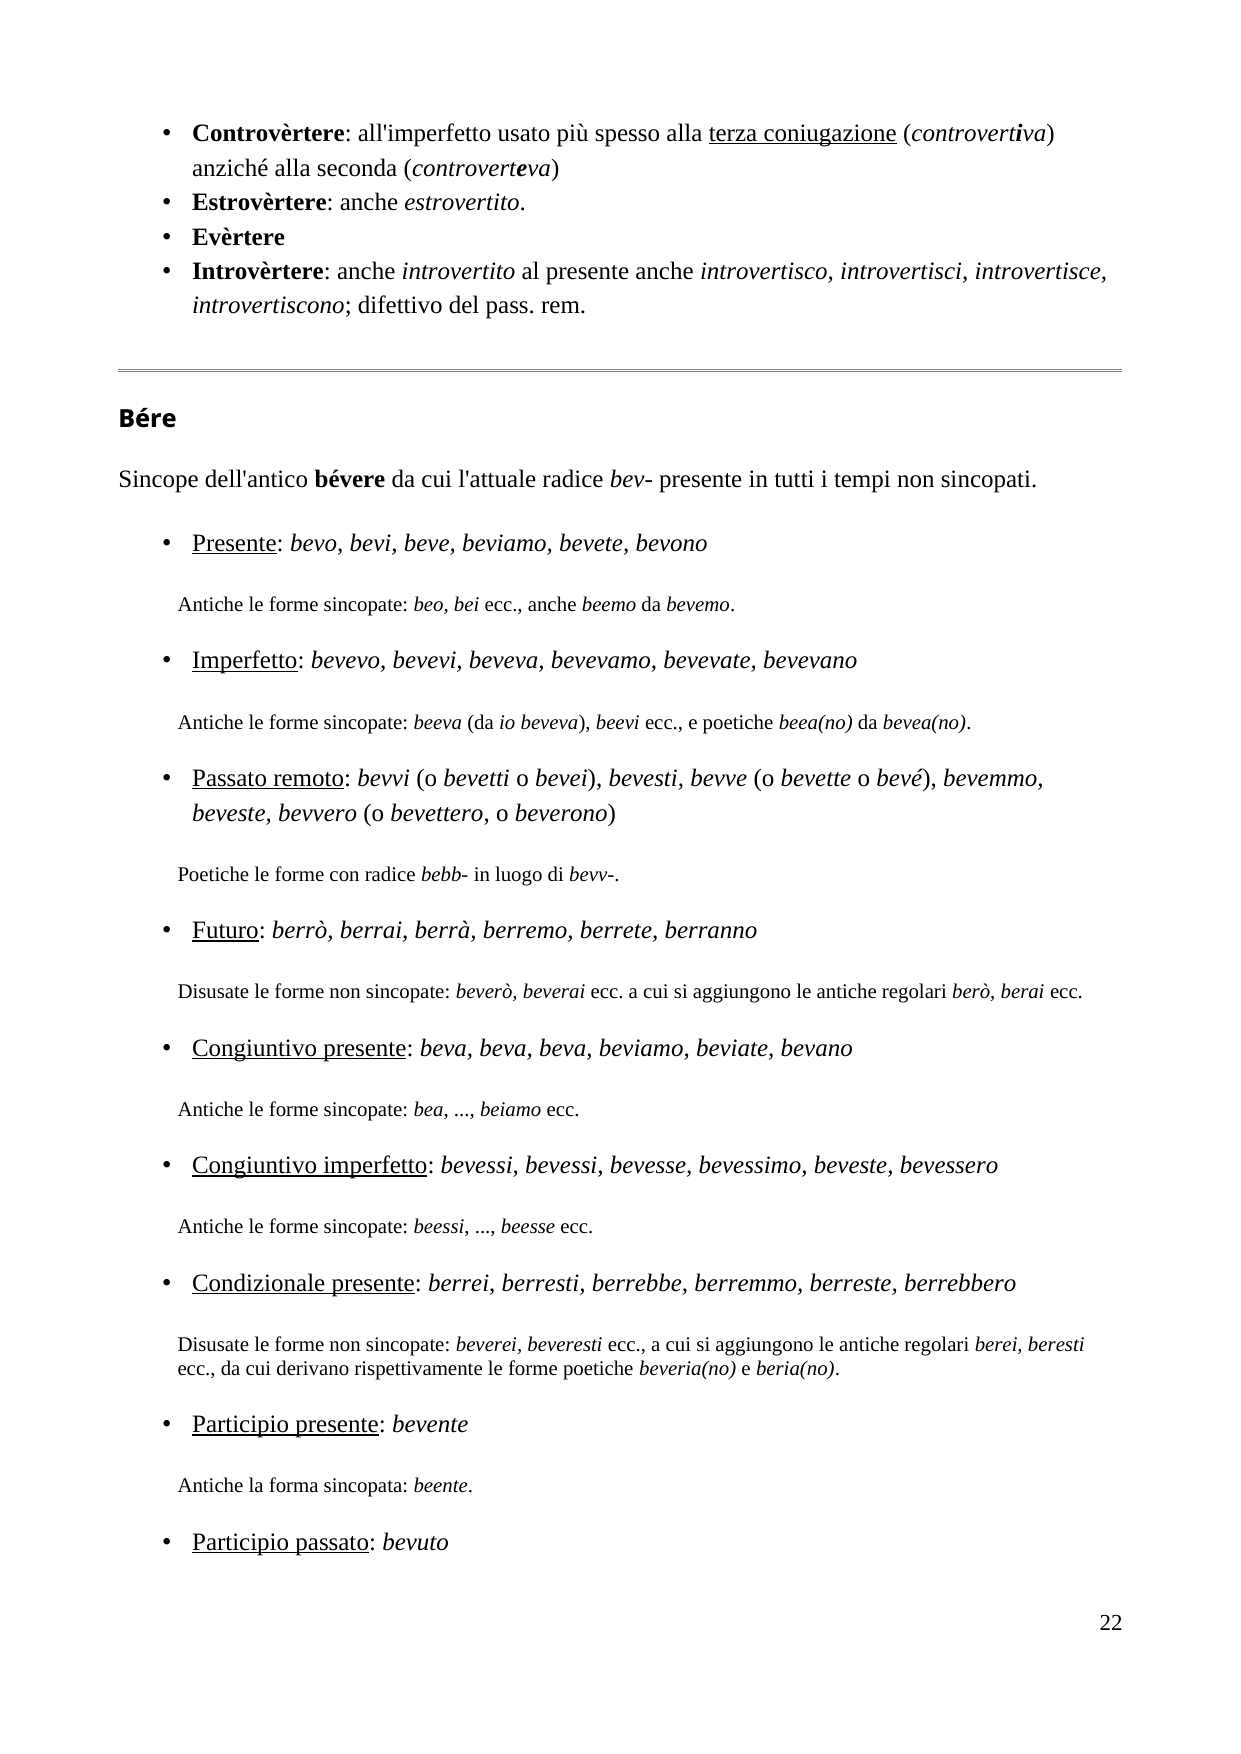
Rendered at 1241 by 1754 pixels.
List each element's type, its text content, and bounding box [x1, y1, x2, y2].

list Imperfetto: bevevo, bevevi, beveva, bevevamo, bevevate, bevevano [162, 646, 1122, 674]
list Disusate le forme non sincopate: beverei, beveresti ecc., a cui si aggiungono le antiche regolari berei, beresti ecc., da cui derivano rispettivamente le forme poetiche beveria(no) e beria(no). [177, 1332, 1122, 1380]
list Antiche le forme sincopate: beeva (da io beveva), beevi ecc., e poetiche beea(no) da bevea(no). [177, 709, 1122, 734]
list Futuro: berrò, berrai, berrà, berremo, berrete, berranno [162, 915, 1122, 944]
list Congiuntivo presente: beva, beva, beva, beviamo, beviate, bevano [162, 1033, 1122, 1061]
list Presente: bevo, bevi, beve, beviamo, bevete, bevono [162, 528, 1122, 557]
subtitle Bére [118, 401, 1122, 435]
list Evèrtere [162, 222, 1122, 250]
list Introvèrtere: anche introvertito al presente anche introvertisco, introvertisci, introvertisce, introvertiscono; difettivo del pass. rem. [162, 256, 1122, 319]
list Estrovèrtere: anche estrovertito. [162, 187, 1122, 216]
list Antiche le forme sincopate: bea, ..., beiamo ecc. [177, 1097, 1122, 1121]
list Antiche le forme sincopate: beo, bei ecc., anche beemo da bevemo. [177, 592, 1122, 616]
list Disusate le forme non sincopate: beverò, beverai ecc. a cui si aggiungono le antiche regolari berò, berai ecc. [177, 979, 1122, 1003]
text Sincope dell'antico bévere da cui l'attuale radice bev- presente in tutti i tempi non sincopati. [118, 464, 1122, 493]
list Poetiche le forme con radice bebb- in luogo di bevv-. [177, 862, 1122, 886]
list Congiuntivo imperfetto: bevessi, bevessi, bevesse, bevessimo, beveste, bevessero [162, 1150, 1122, 1179]
list Passato remoto: bevvi (o bevetti o bevei), bevesti, bevve (o bevette o bevé), bevemmo, beveste, bevvero (o bevettero, o beverono) [162, 763, 1122, 826]
list Participio passato: bevuto [162, 1527, 1122, 1555]
list Antiche le forme sincopate: beessi, ..., beesse ecc. [177, 1214, 1122, 1238]
list Condizionale presente: berrei, berresti, berrebbe, berremmo, berreste, berrebbero [162, 1268, 1122, 1296]
list Participio presente: bevente [162, 1409, 1122, 1438]
list Antiche la forma sincopata: beente. [177, 1473, 1122, 1497]
list Controvèrtere: all'imperfetto usato più spesso alla terza coniugazione (controvertiva) anziché alla seconda (controverteva) [162, 118, 1122, 181]
